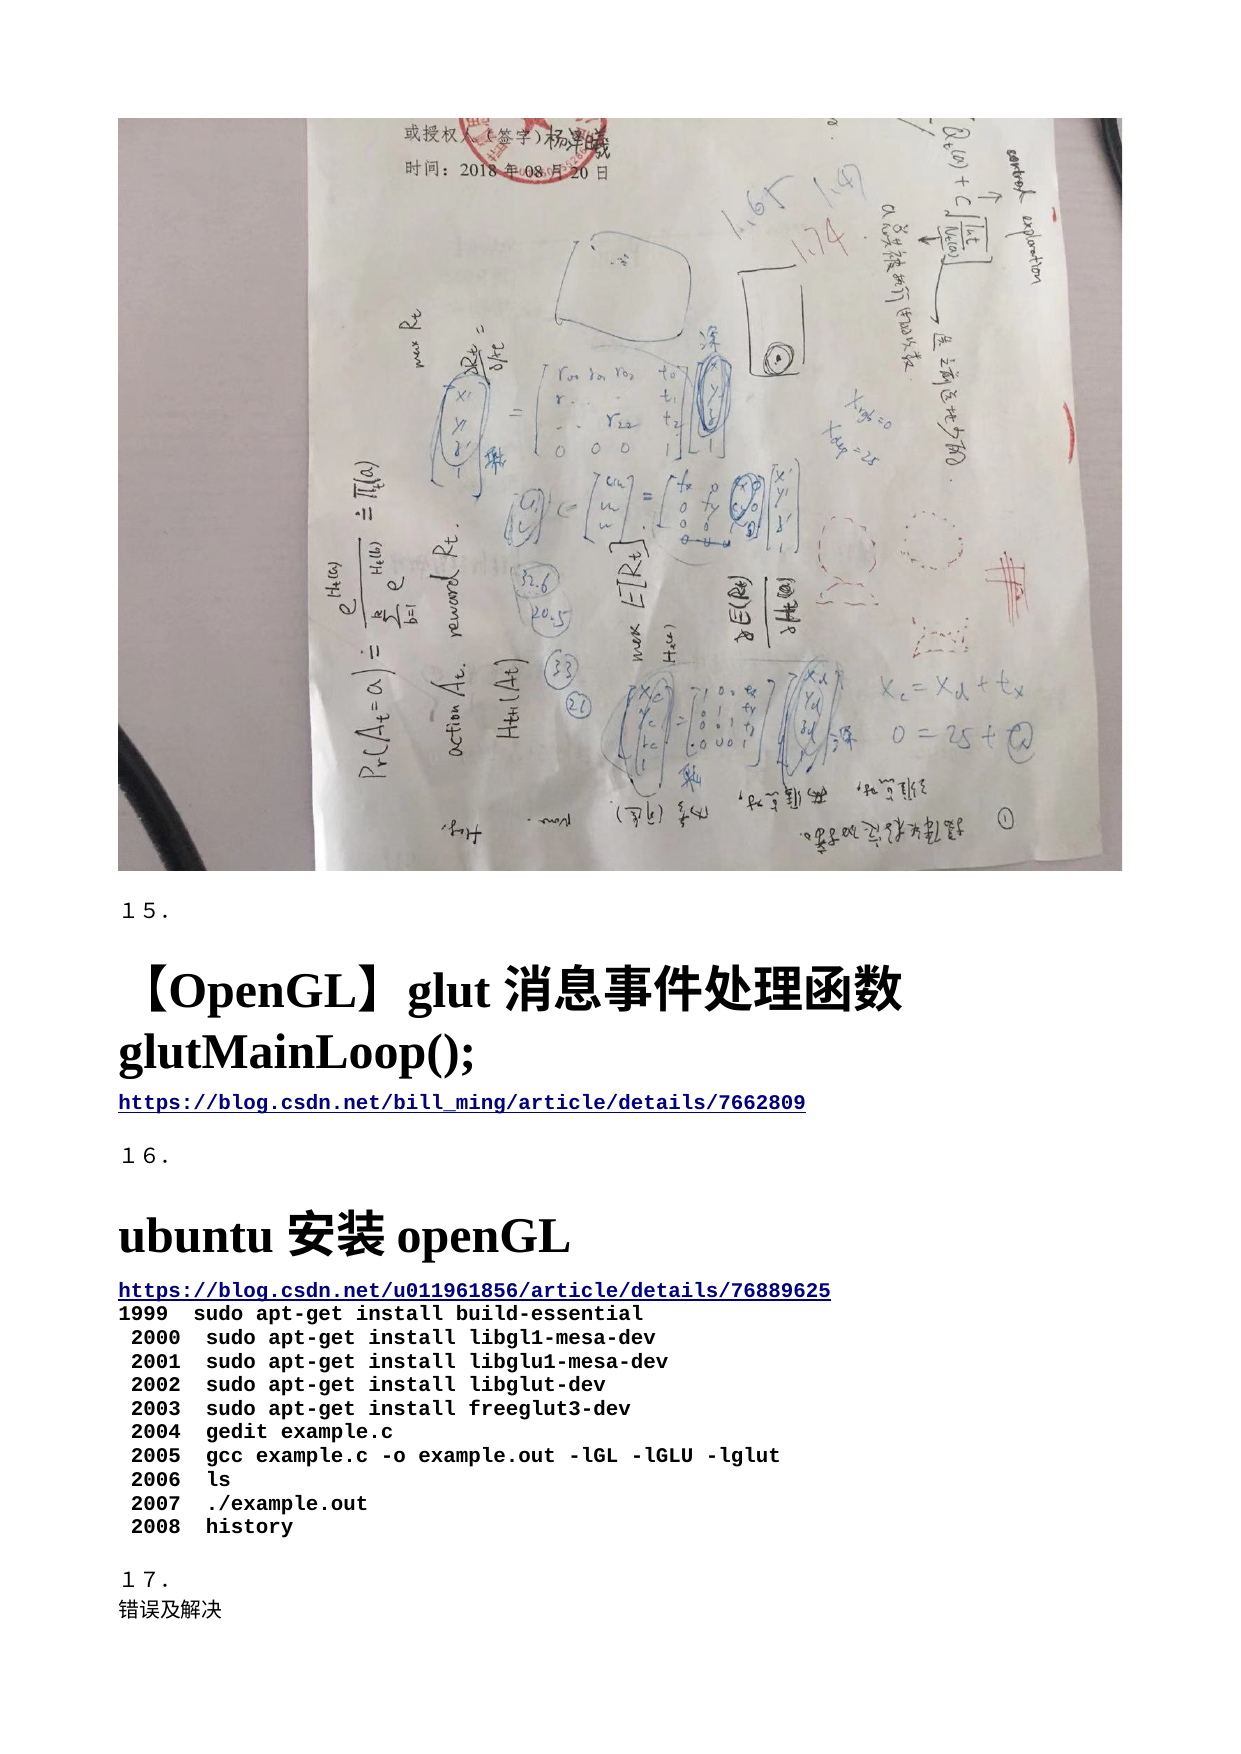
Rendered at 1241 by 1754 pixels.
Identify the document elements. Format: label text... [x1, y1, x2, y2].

text 2003 sudo apt-get install freeglut3-dev [118, 1398, 1122, 1422]
text 1999 sudo apt-get install build-essential [118, 1303, 1122, 1327]
text 2005 gcc example.c -o example.out -lGL -lGLU -lglut [118, 1445, 1122, 1469]
subtitle 【OpenGL】glut 消息事件处理函数 glutMainLoop(); [118, 950, 1122, 1080]
text 2001 sudo apt-get install libglu1-mesa-dev [118, 1351, 1122, 1374]
text 错误及解决 [118, 1594, 1122, 1624]
text 2004 gedit example.c [118, 1422, 1122, 1445]
text １５． [118, 895, 1122, 925]
text 2006 ls [118, 1469, 1122, 1492]
text https://blog.csdn.net/u011961856/article/details/76889625 [118, 1280, 1122, 1303]
subtitle ubuntu 安装openGL [118, 1195, 1122, 1267]
text 2002 sudo apt-get install libglut-dev [118, 1374, 1122, 1398]
text 2007 ./example.out [118, 1492, 1122, 1516]
text 2008 history [118, 1516, 1122, 1540]
text https://blog.csdn.net/bill_ming/article/details/7662809 [118, 1092, 1122, 1116]
text 2000 sudo apt-get install libgl1-mesa-dev [118, 1327, 1122, 1351]
text １７． [118, 1563, 1122, 1594]
picture [118, 118, 1123, 871]
text １６． [118, 1139, 1122, 1170]
